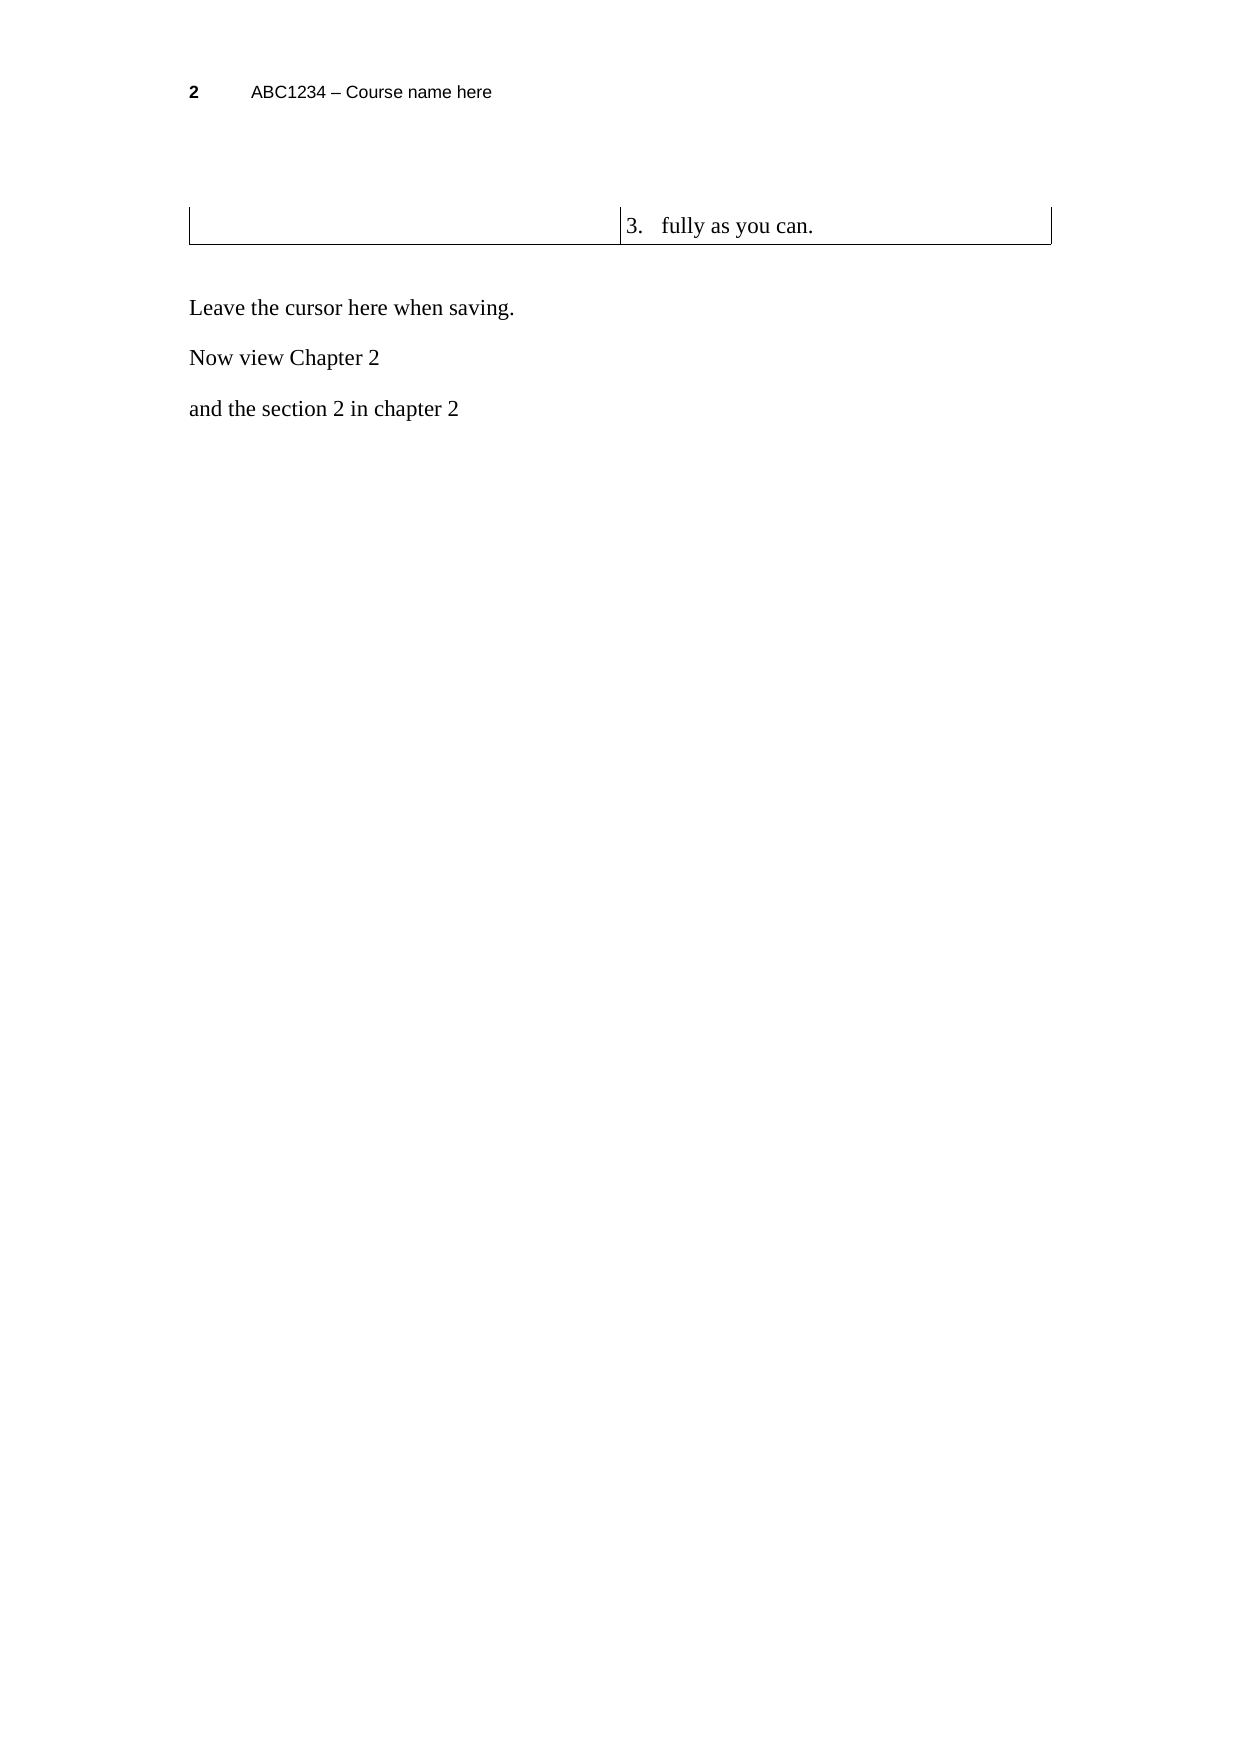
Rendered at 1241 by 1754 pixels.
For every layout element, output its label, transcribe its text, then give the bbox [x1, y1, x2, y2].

text Leave the cursor here when saving. [189, 294, 1051, 320]
text and the section 2 in chapter 2 [189, 395, 1051, 421]
table_cell This module, and those that follow, are structured around a number of focus questions (see below). By using questions rather than objectives, you can more easily check on yo ur existing knowledge an kkjskjfkjsakfd sfjsakjfkjdskfj d assumptions prior to comm encing a module, and then check on your learning once you have completed the prescribed tasks. It is recomme nded that when you have fini shed the work in each mo dule, you go back to the Focus Questions and re spond to each of them as fully as you can. [621, 207, 1051, 244]
table_cell [190, 207, 620, 244]
text Now view Chapter 2 [189, 345, 1051, 370]
